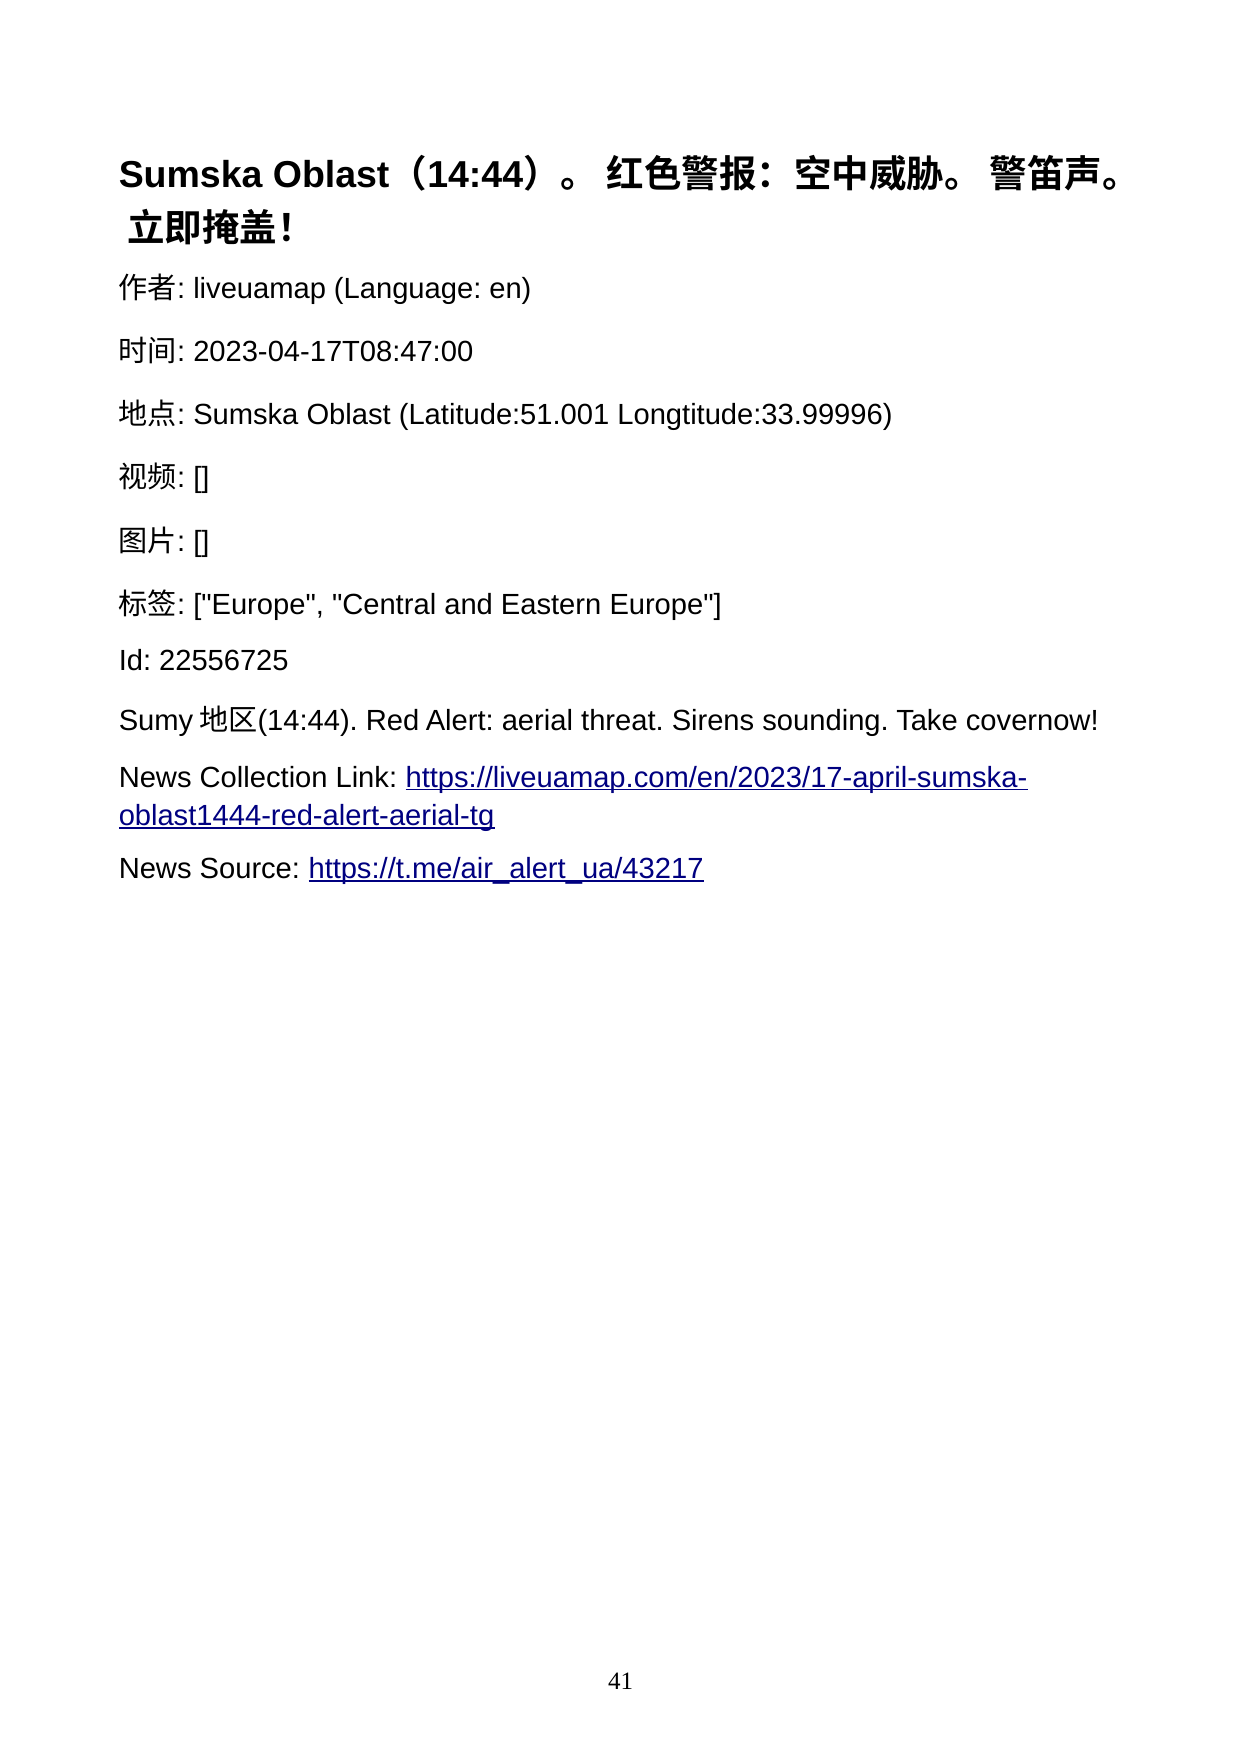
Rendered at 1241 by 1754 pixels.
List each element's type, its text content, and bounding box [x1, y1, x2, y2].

text News Collection Link: https://liveuamap.com/en/2023/17-april-sumska-oblast1444-red-alert-aerial-tg [118, 759, 1122, 832]
text 图片: [] [118, 517, 1122, 559]
text 地点: Sumska Oblast (Latitude:51.001 Longtitude:33.99996) [118, 391, 1122, 433]
text Id: 22556725 [118, 643, 1122, 677]
text 作者: liveuamap (Language: en) [118, 264, 1122, 307]
text Sumy地区(14:44). Red Alert: aerial threat. Sirens sounding. Take covernow! [118, 696, 1122, 739]
text 视频: [] [118, 454, 1122, 496]
text 标签: ["Europe", "Central and Eastern Europe"] [118, 580, 1122, 622]
text News Source: https://t.me/air_alert_ua/43217 [118, 851, 1122, 885]
text 时间: 2023-04-17T08:47:00 [118, 328, 1122, 370]
subtitle Sumska Oblast（14:44）。 红色警报：空中威胁。 警笛声。 立即掩盖！ [118, 143, 1122, 252]
